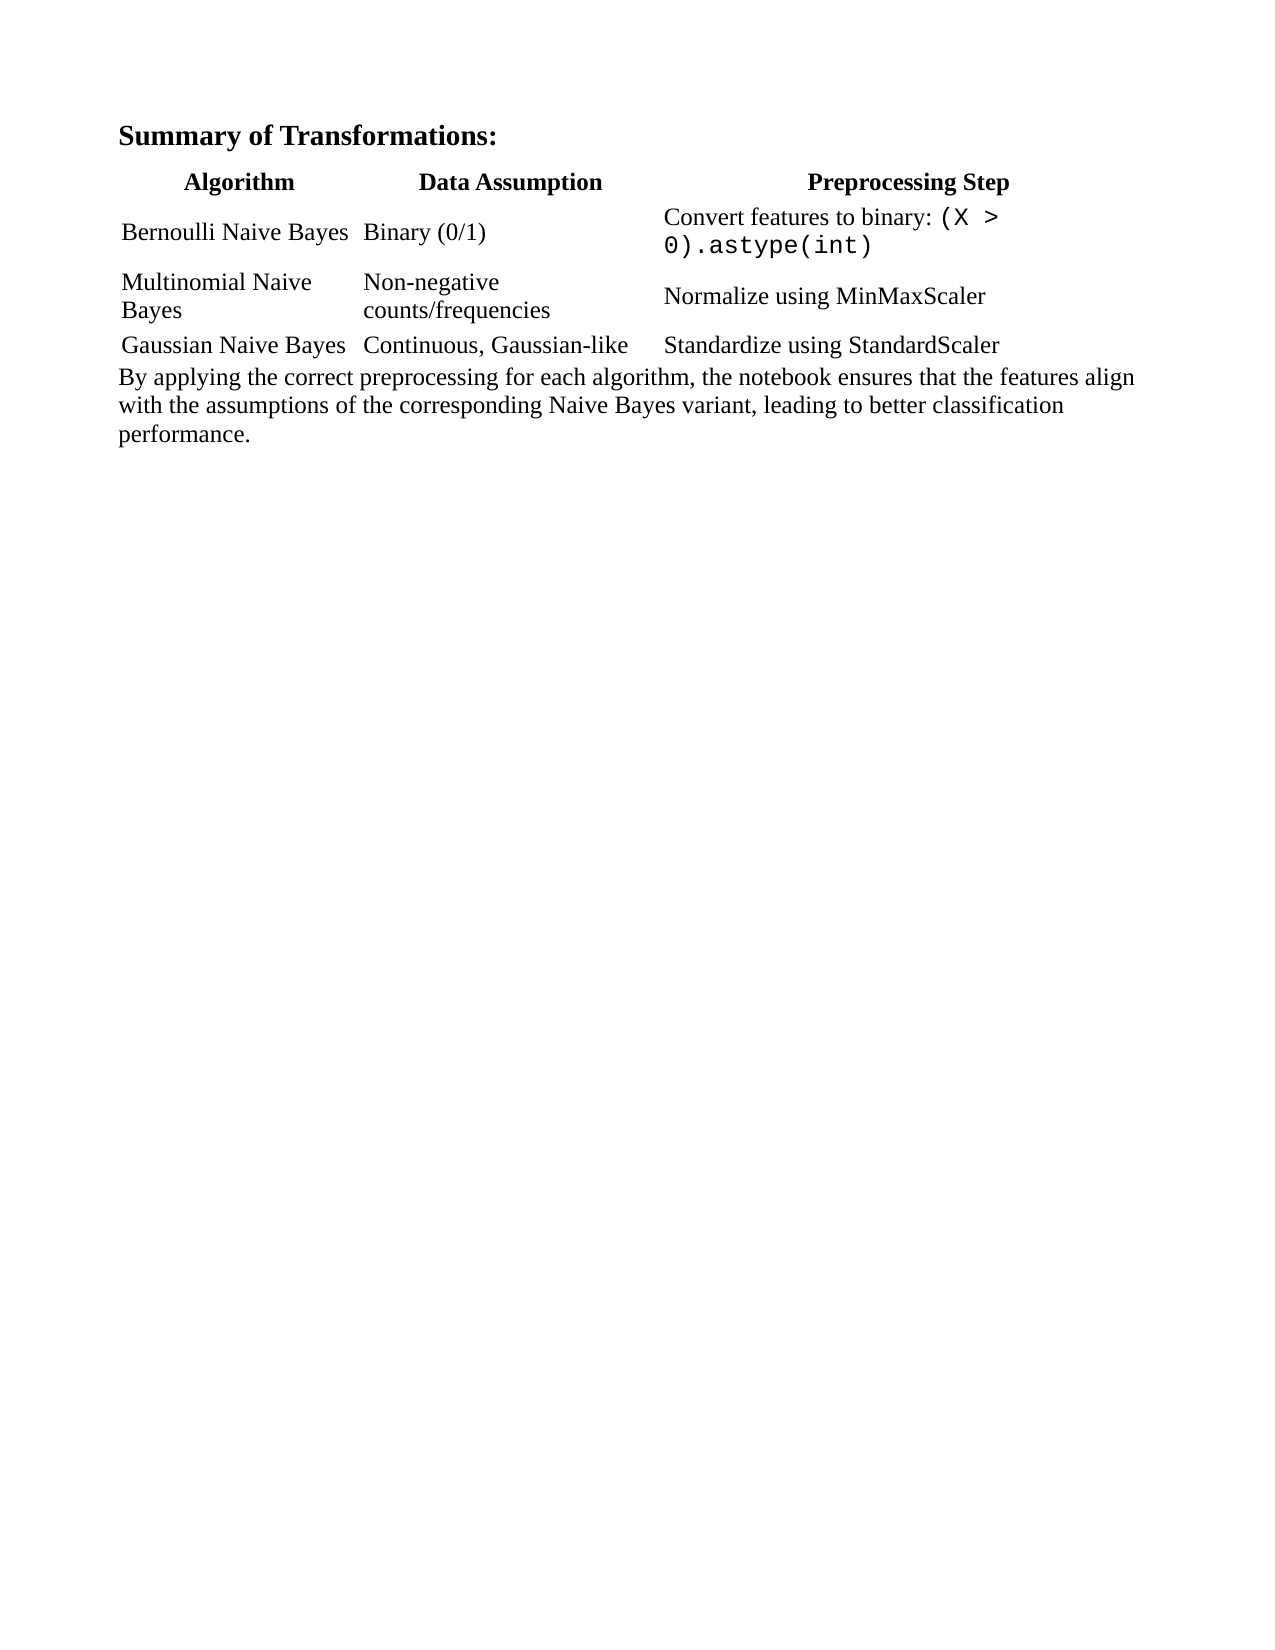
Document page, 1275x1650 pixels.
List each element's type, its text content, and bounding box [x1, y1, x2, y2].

table_header Preprocessing Step [661, 164, 1157, 199]
table_cell Bernoulli Naive Bayes [118, 199, 360, 264]
table_cell Convert features to binary: (X > 0).astype(int) [661, 199, 1157, 264]
table_cell Gaussian Naive Bayes [118, 327, 360, 362]
table_header Algorithm [118, 164, 360, 199]
table_cell Standardize using StandardScaler [661, 327, 1157, 362]
subtitle Summary of Transformations: [118, 118, 1157, 152]
text By applying the correct preprocessing for each algorithm, the notebook ensures that the features align with the assumptions of the corresponding Naive Bayes variant, leading to better classification performance. [118, 362, 1157, 448]
table_cell Continuous, Gaussian-like [360, 327, 661, 362]
table_cell Binary (0/1) [360, 199, 661, 264]
table_cell Normalize using MinMaxScaler [661, 264, 1157, 327]
table_cell Multinomial Naive Bayes [118, 264, 360, 327]
table_header Data Assumption [360, 164, 661, 199]
table_cell Non-negative counts/frequencies [360, 264, 661, 327]
